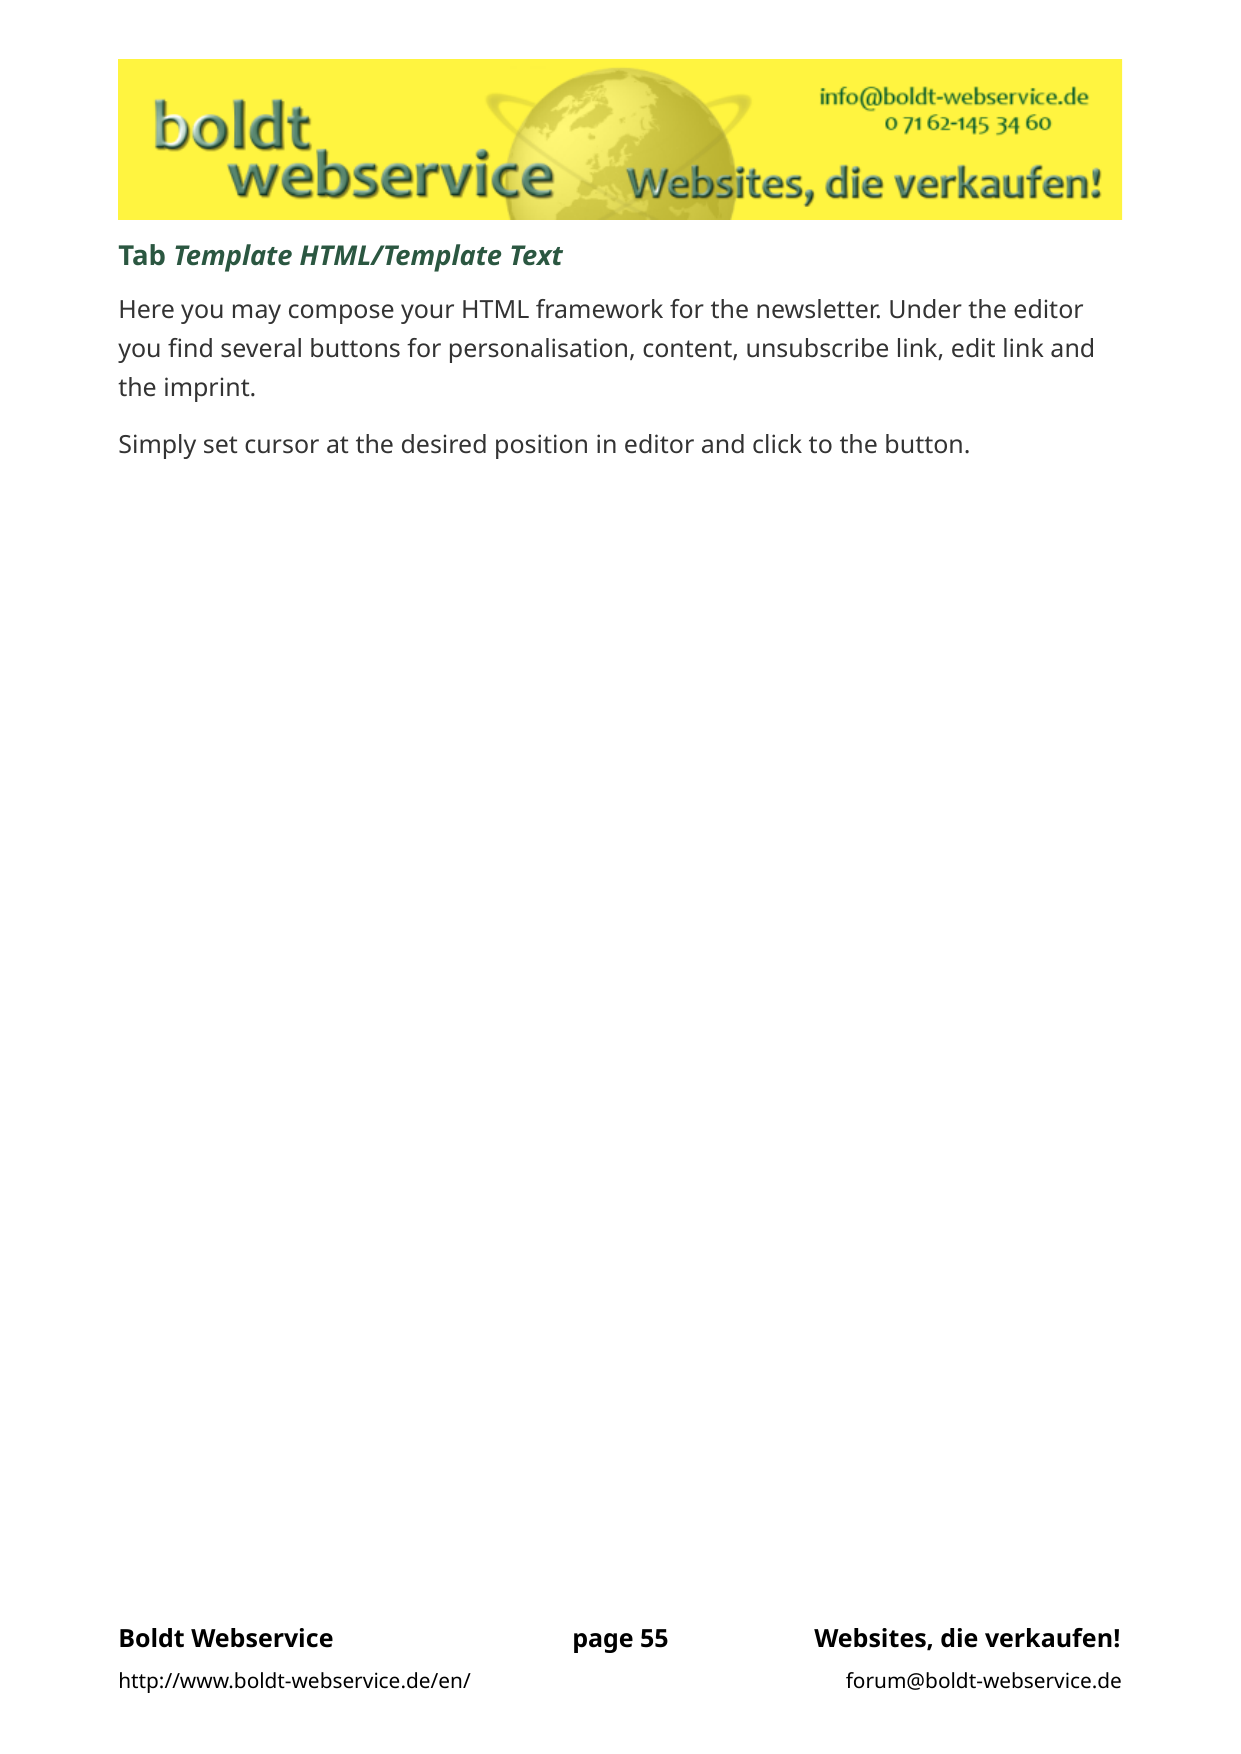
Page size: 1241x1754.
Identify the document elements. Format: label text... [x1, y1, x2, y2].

text Here you may compose your HTML framework for the newsletter. Under the editor you find several buttons for personalisation, content, unsubscribe link, edit link and the imprint. [118, 291, 1122, 404]
text Simply set cursor at the desired position in editor and click to the button. [118, 427, 1122, 461]
subtitle Tab Template HTML/Template Text [118, 236, 1122, 274]
picture [118, 59, 1123, 220]
